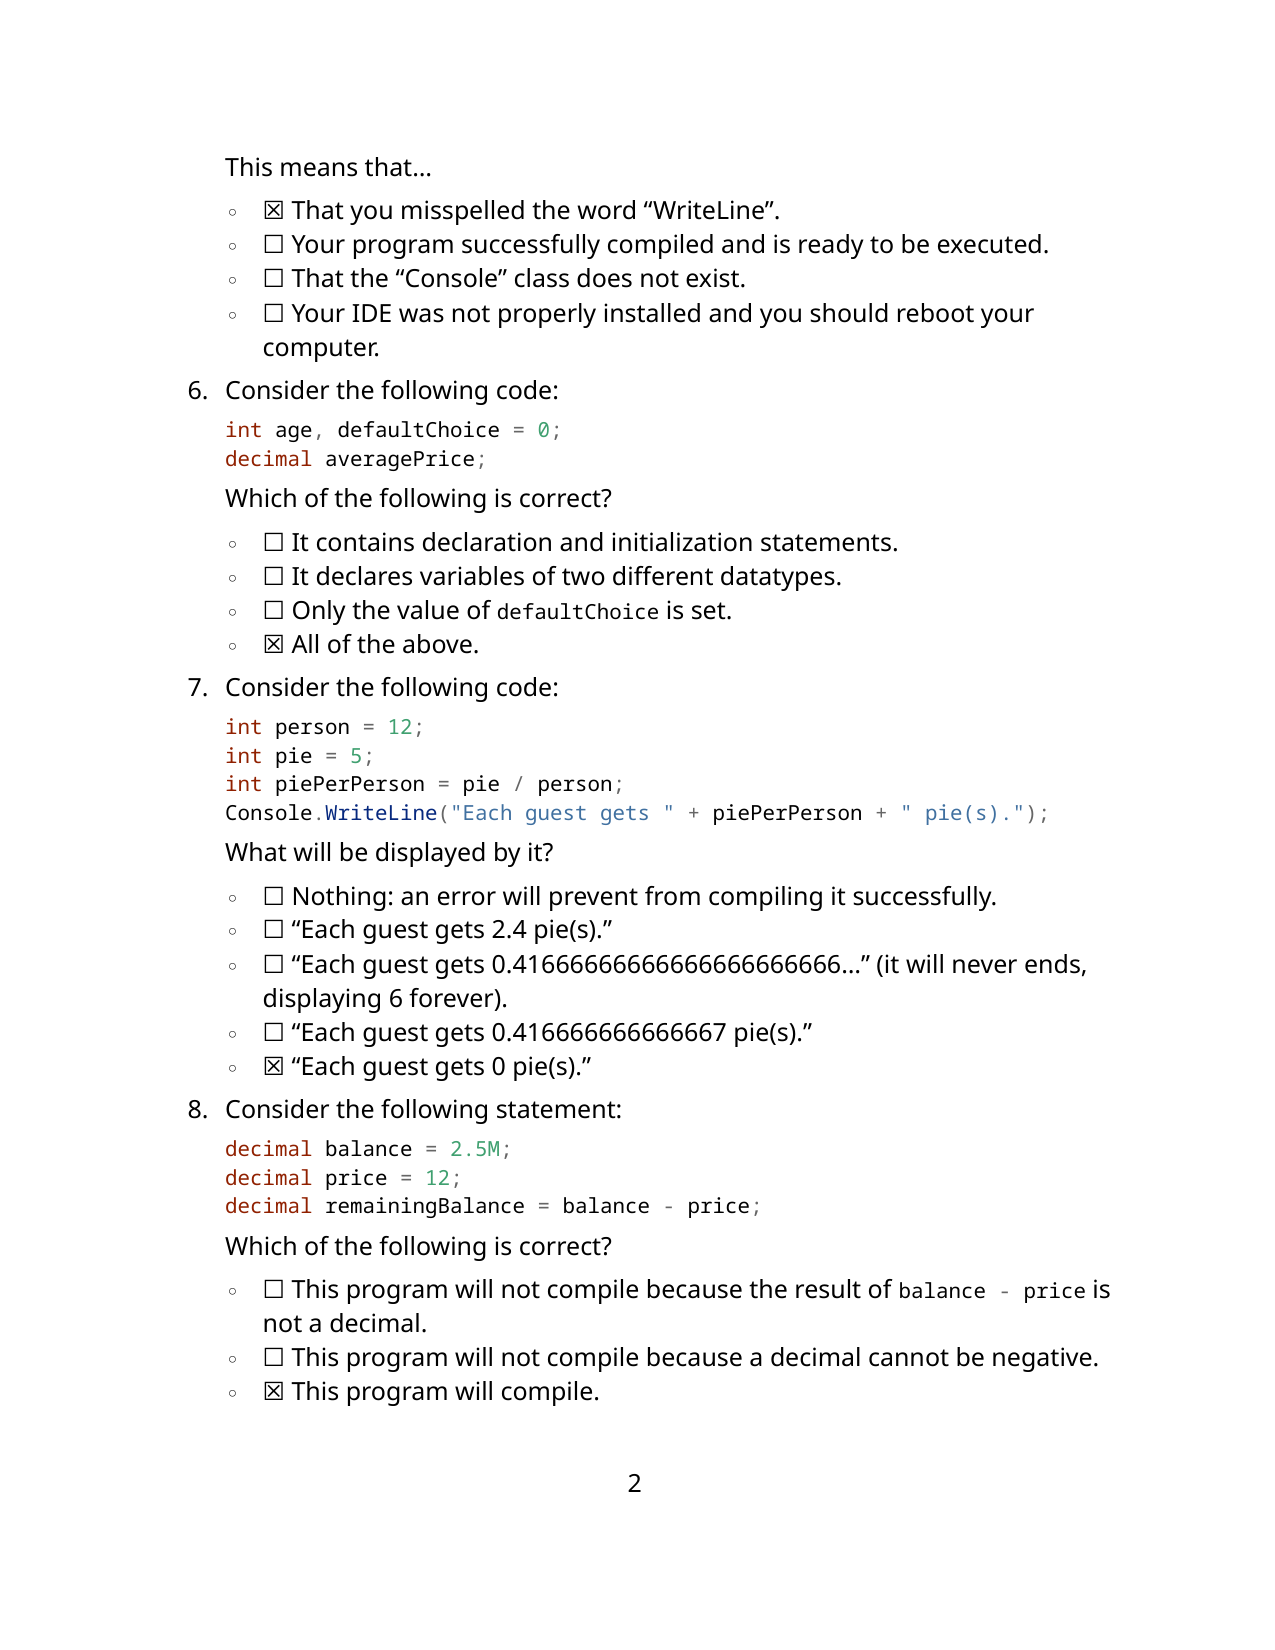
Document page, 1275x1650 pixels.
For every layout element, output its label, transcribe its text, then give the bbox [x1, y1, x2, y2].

list ☐ Nothing: an error will prevent from compiling it successfully. [225, 878, 1125, 912]
list Console.WriteLine("Each guest gets " + piePerPerson + " pie(s)."); [187, 798, 1125, 826]
list Which of the following is correct? [187, 481, 1125, 515]
list Consider the following code: [187, 669, 1125, 703]
list ☐ It declares variables of two different datatypes. [225, 558, 1125, 592]
list ☐ Only the value of defaultChoice is set. [225, 592, 1125, 626]
list ☐ “Each guest gets 2.4 pie(s).” [225, 912, 1125, 946]
list decimal averagePrice; [187, 444, 1125, 472]
list ☐ Your IDE was not properly installed and you should reboot your computer. [225, 295, 1125, 363]
list What will be displayed by it? [187, 835, 1125, 869]
list ☐ This program will not compile because the result of balance - price is not a decimal. [225, 1272, 1125, 1340]
list Consider the following code: [187, 372, 1125, 406]
list decimal price = 12; [187, 1163, 1125, 1191]
list ☐ “Each guest gets 0.416666666666667 pie(s).” [225, 1014, 1125, 1048]
list int age, defaultChoice = 0; [187, 415, 1125, 444]
list ☐ This program will not compile because a decimal cannot be negative. [225, 1340, 1125, 1374]
list Which of the following is correct? [187, 1229, 1125, 1263]
list int piePerPerson = pie / person; [187, 769, 1125, 798]
list ☐ “Each guest gets 0.41666666666666666666666…” (it will never ends, displaying 6 forever). [225, 946, 1125, 1014]
list ☒ This program will compile. [225, 1374, 1125, 1408]
list ☒ “Each guest gets 0 pie(s).” [225, 1048, 1125, 1082]
list Consider the following statement: [187, 1091, 1125, 1126]
list This means that… [187, 150, 1125, 184]
list decimal remainingBalance = balance - price; [187, 1191, 1125, 1220]
list ☐ That the “Console” class does not exist. [225, 261, 1125, 295]
list int pie = 5; [187, 741, 1125, 769]
list int person = 12; [187, 712, 1125, 741]
list ☐ Your program successfully compiled and is ready to be executed. [225, 227, 1125, 261]
list ☒ All of the above. [225, 626, 1125, 660]
list ☒ That you misspelled the word “WriteLine”. [225, 193, 1125, 227]
list decimal balance = 2.5M; [187, 1134, 1125, 1163]
list ☐ It contains declaration and initialization statements. [225, 524, 1125, 558]
